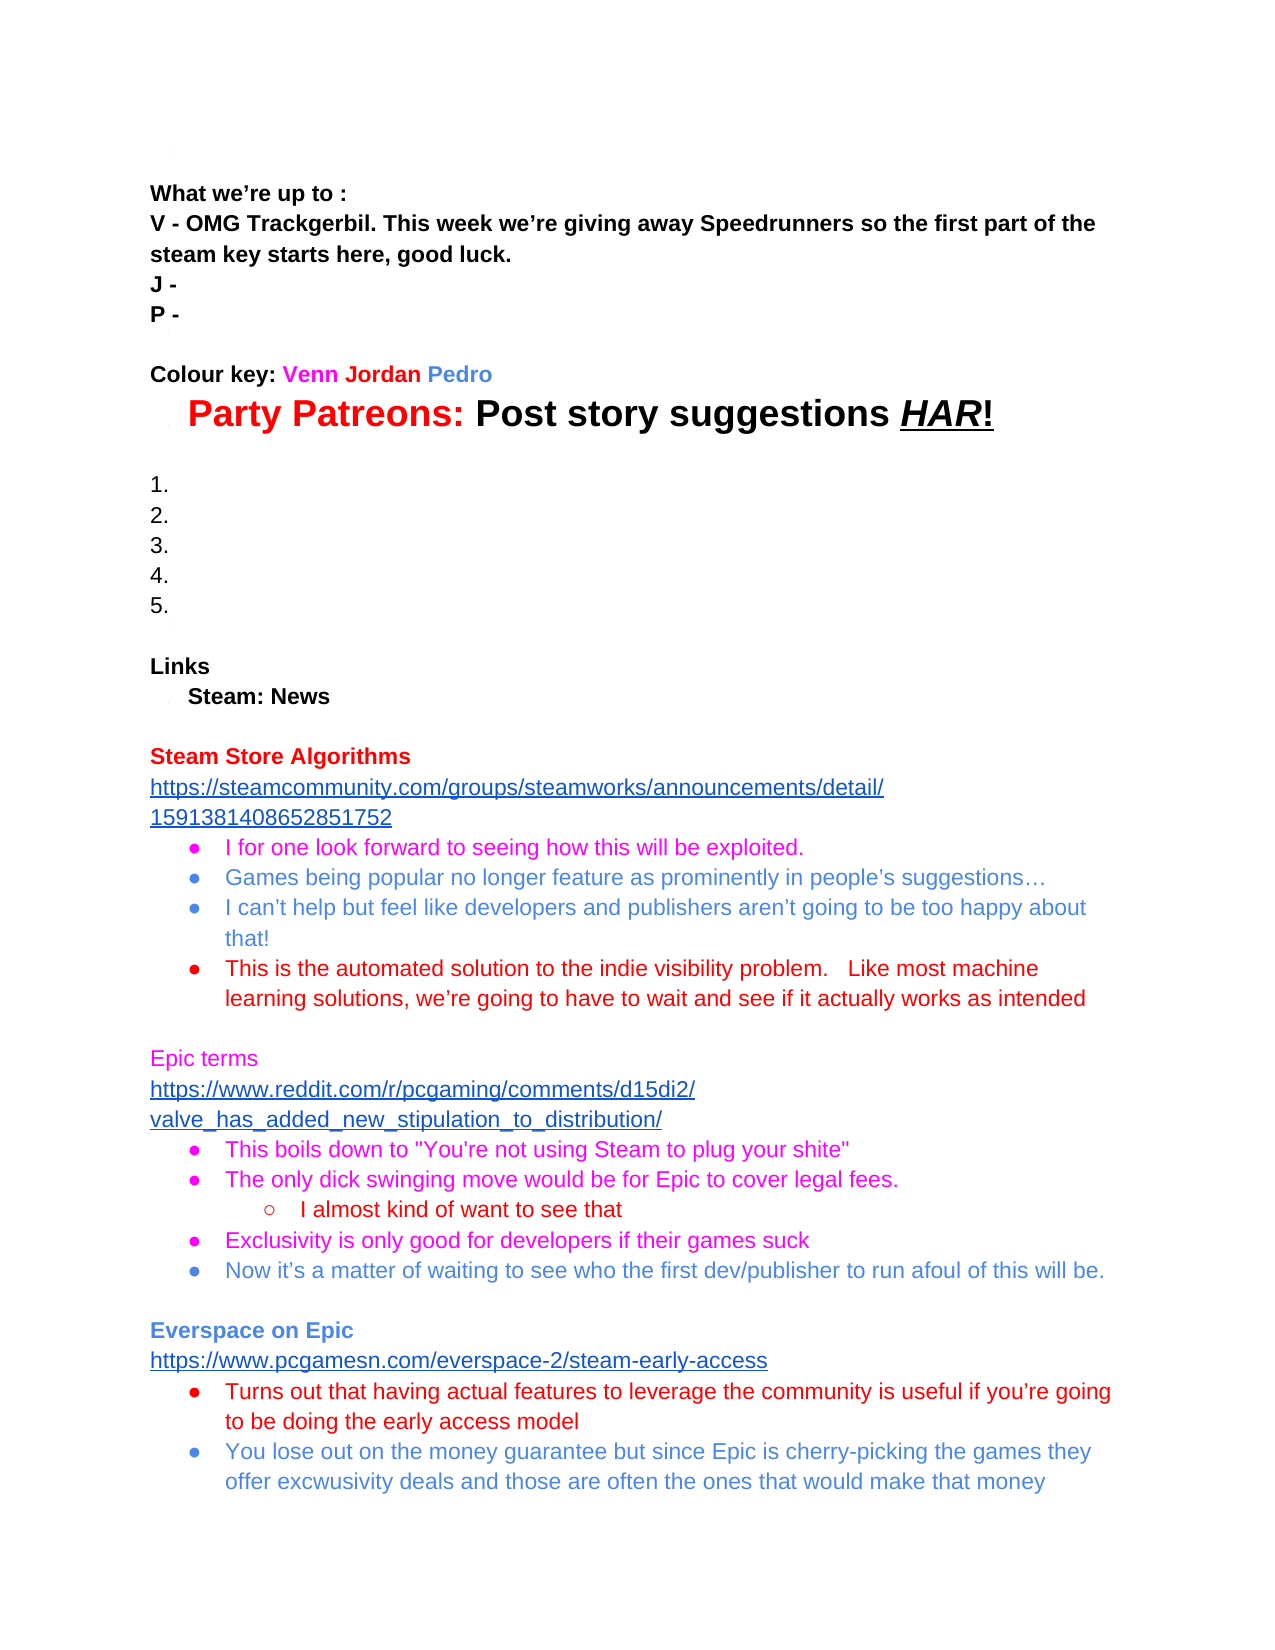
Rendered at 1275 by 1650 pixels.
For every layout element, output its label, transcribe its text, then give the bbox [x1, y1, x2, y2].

text 3. [150, 532, 1125, 558]
text P - [150, 301, 1125, 327]
text Colour key: Venn Jordan Pedro [150, 361, 1125, 388]
text J - [150, 271, 1125, 297]
list I almost kind of want to see that [262, 1196, 1125, 1223]
text Party Patreons: Post story suggestions HAR! [150, 392, 1125, 435]
list Now it’s a matter of waiting to see who the first dev/publisher to run afoul of this will be. [187, 1257, 1125, 1283]
list This is the automated solution to the indie visibility problem. Like most machine learning solutions, we’re going to have to wait and see if it actually works as intended [187, 955, 1125, 1011]
text 4. [150, 562, 1125, 588]
text Epic terms [150, 1045, 1125, 1072]
text Steam Store Algorithms [150, 743, 1125, 770]
list Turns out that having actual features to leverage the community is useful if you’re going to be doing the early access model [187, 1378, 1125, 1434]
text 1. [150, 471, 1125, 498]
text 5. [150, 592, 1125, 619]
list You lose out on the money guarantee but since Epic is cherry-picking the games they offer excwusivity deals and those are often the ones that would make that money [187, 1438, 1125, 1495]
list The only dick swinging move would be for Epic to cover legal fees. [187, 1166, 1125, 1193]
text https://www.reddit.com/r/pcgaming/comments/d15di2/valve_has_added_new_stipulation_to_distribution/ [150, 1076, 1125, 1132]
list This boils down to "You're not using Steam to plug your shite" [187, 1136, 1125, 1162]
list I for one look forward to seeing how this will be exploited. [187, 834, 1125, 860]
text https://steamcommunity.com/groups/steamworks/announcements/detail/1591381408652851752 [150, 773, 1125, 830]
text Everspace on Epic [150, 1317, 1125, 1344]
text V - OMG Trackgerbil. This week we’re giving away Speedrunners so the first part of the steam key starts here, good luck. [150, 210, 1125, 267]
text What we’re up to : [150, 180, 1125, 207]
list I can’t help but feel like developers and publishers aren’t going to be too happy about that! [187, 894, 1125, 951]
text Links [150, 653, 1125, 679]
list Exclusivity is only good for developers if their games suck [187, 1227, 1125, 1253]
text 2. [150, 502, 1125, 528]
text https://www.pcgamesn.com/everspace-2/steam-early-access [150, 1347, 1125, 1374]
list Games being popular no longer feature as prominently in people’s suggestions… [187, 864, 1125, 891]
text Steam: News [150, 683, 1125, 709]
